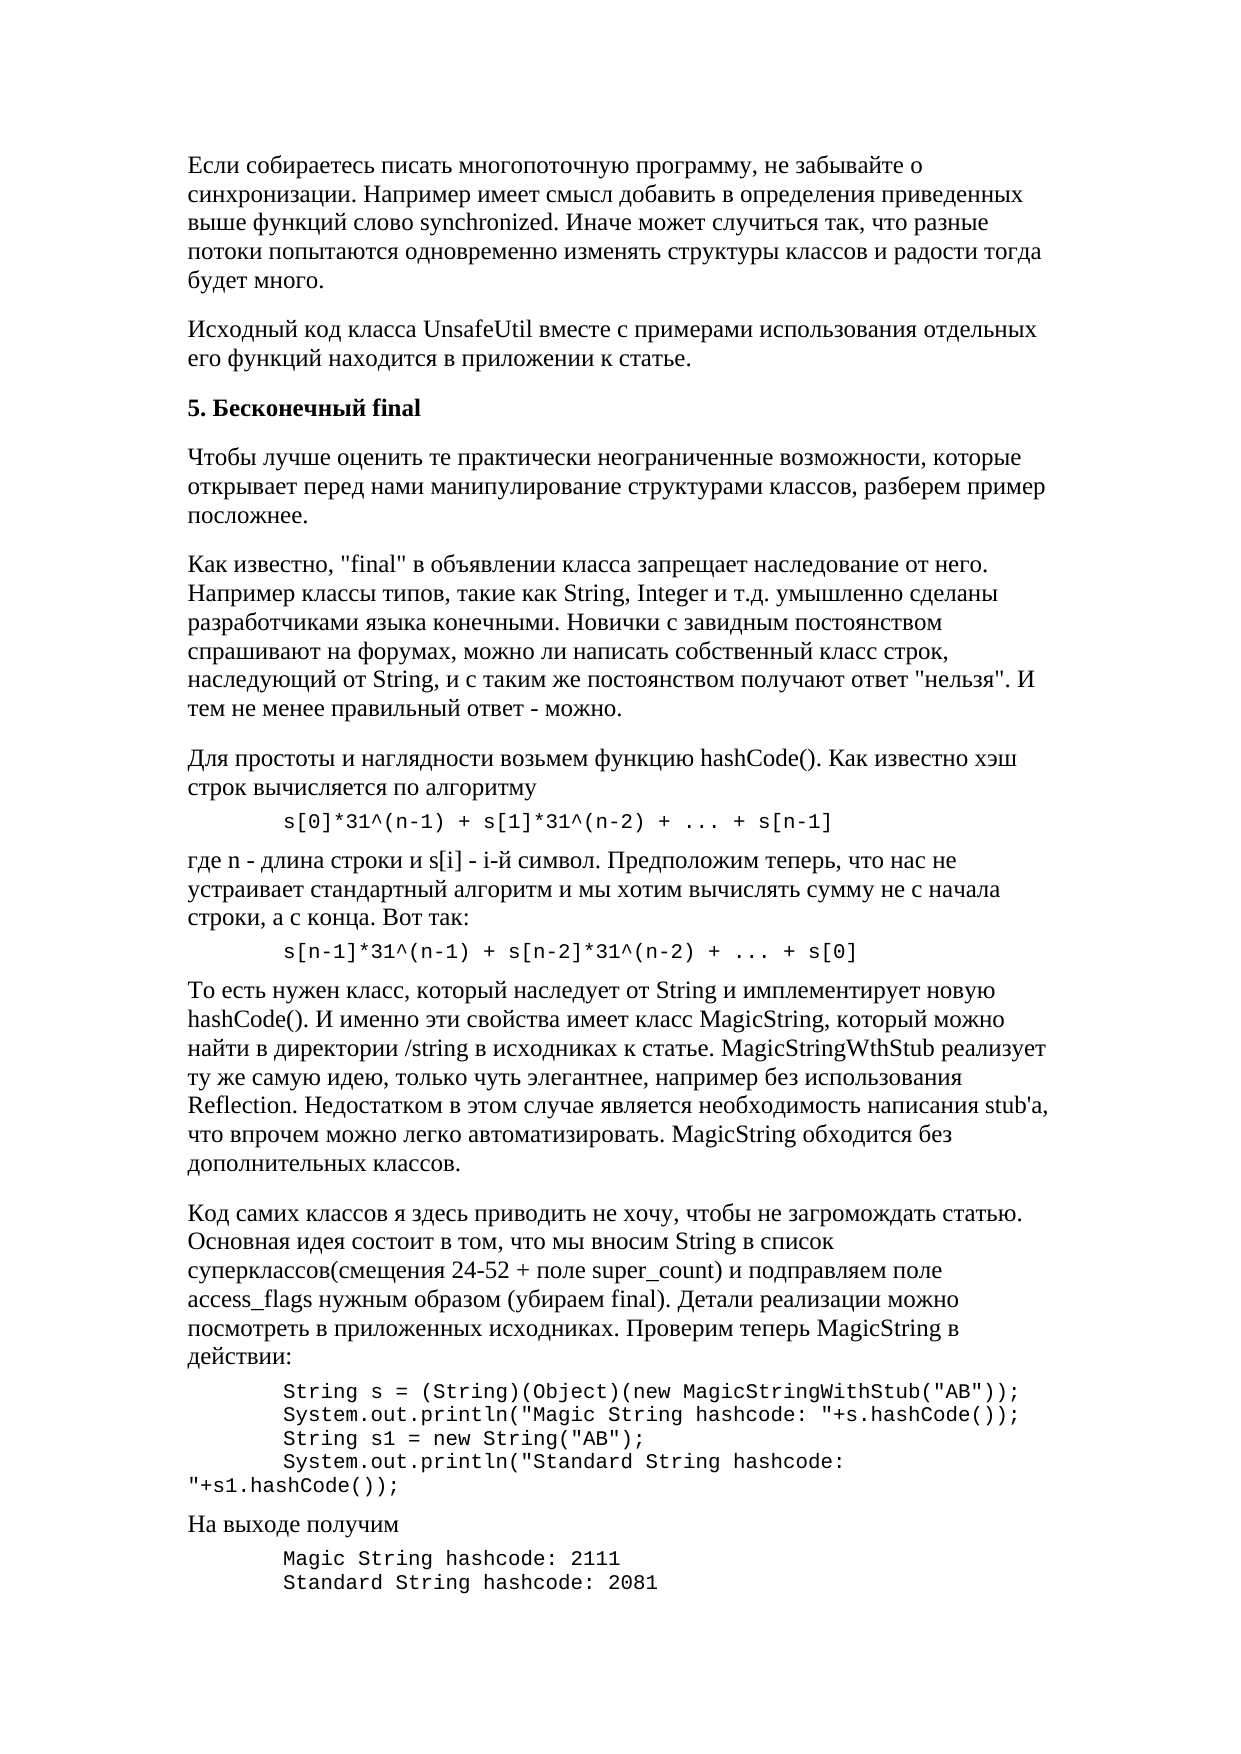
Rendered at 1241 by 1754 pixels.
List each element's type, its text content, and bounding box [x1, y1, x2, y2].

text Standard String hashcode: 2081 [187, 1572, 1053, 1596]
text s[n-1]*31^(n-1) + s[n-2]*31^(n-2) + ... + s[0] [187, 942, 1053, 965]
text 5. Бесконечный final [187, 393, 1053, 422]
text System.out.println("Standard String hashcode: "+s1.hashCode()); [187, 1452, 1053, 1499]
text Чтобы лучше оценить те практически неограниченные возможности, которые открывает перед нами манипулирование структурами классов, разберем пример посложнее. [187, 442, 1053, 529]
text String s = (String)(Object)(new MagicStringWithStub("AB")); [187, 1381, 1053, 1404]
text То есть нужен класс, который наследует от String и имплементирует новую hashCode(). И именно эти свойства имеет класс MagicString, который можно найти в директории /string в исходниках к статье. MagicStringWthStub реализует ту же самую идею, только чуть элегантнее, например без использования Reflection. Недостатком в этом случае является необходимость написания stub'а, что впрочем можно легко автоматизировать. MagicString обходится без дополнительных классов. [187, 976, 1053, 1177]
text Исходный код класса UnsafeUtil вместе с примерами использования отдельных его функций находится в приложении к статье. [187, 314, 1053, 372]
text На выходе получим [187, 1509, 1053, 1538]
text Код самих классов я здесь приводить не хочу, чтобы не загромождать статью. Основная идея состоит в том, что мы вносим String в список суперклассов(смещения 24-52 + поле super_count) и подправляем поле access_flags нужным образом (убираем final). Детали реализации можно посмотреть в приложенных исходниках. Проверим теперь MagicString в действии: [187, 1198, 1053, 1370]
text Как известно, "final" в объявлении класса запрещает наследование от него. Например классы типов, такие как String, Integer и т.д. умышленно сделаны разработчиками языка конечными. Новички с завидным постоянством спрашивают на форумах, можно ли написать собственный класс строк, наследующий от String, и с таким же постоянством получают ответ "нельзя". И тем не менее правильный ответ - можно. [187, 549, 1053, 722]
text Если собираетесь писать многопоточную программу, не забывайте о синхронизации. Например имеет смысл добавить в определения приведенных выше функций слово synchronized. Иначе может случиться так, что разные потоки попытаются одновременно изменять структуры классов и радости тогда будет много. [187, 150, 1053, 294]
text Magic String hashcode: 2111 [187, 1548, 1053, 1572]
text где n - длина строки и s[i] - i-й символ. Предположим теперь, что нас не устраивает стандартный алгоритм и мы хотим вычислять сумму не с начала строки, а с конца. Вот так: [187, 845, 1053, 931]
text s[0]*31^(n-1) + s[1]*31^(n-2) + ... + s[n-1] [187, 811, 1053, 834]
text System.out.println("Magic String hashcode: "+s.hashCode()); [187, 1404, 1053, 1428]
text String s1 = new String("AB"); [187, 1428, 1053, 1452]
text Для простоты и наглядности возьмем функцию hashCode(). Как известно хэш строк вычисляется по алгоритму [187, 743, 1053, 800]
